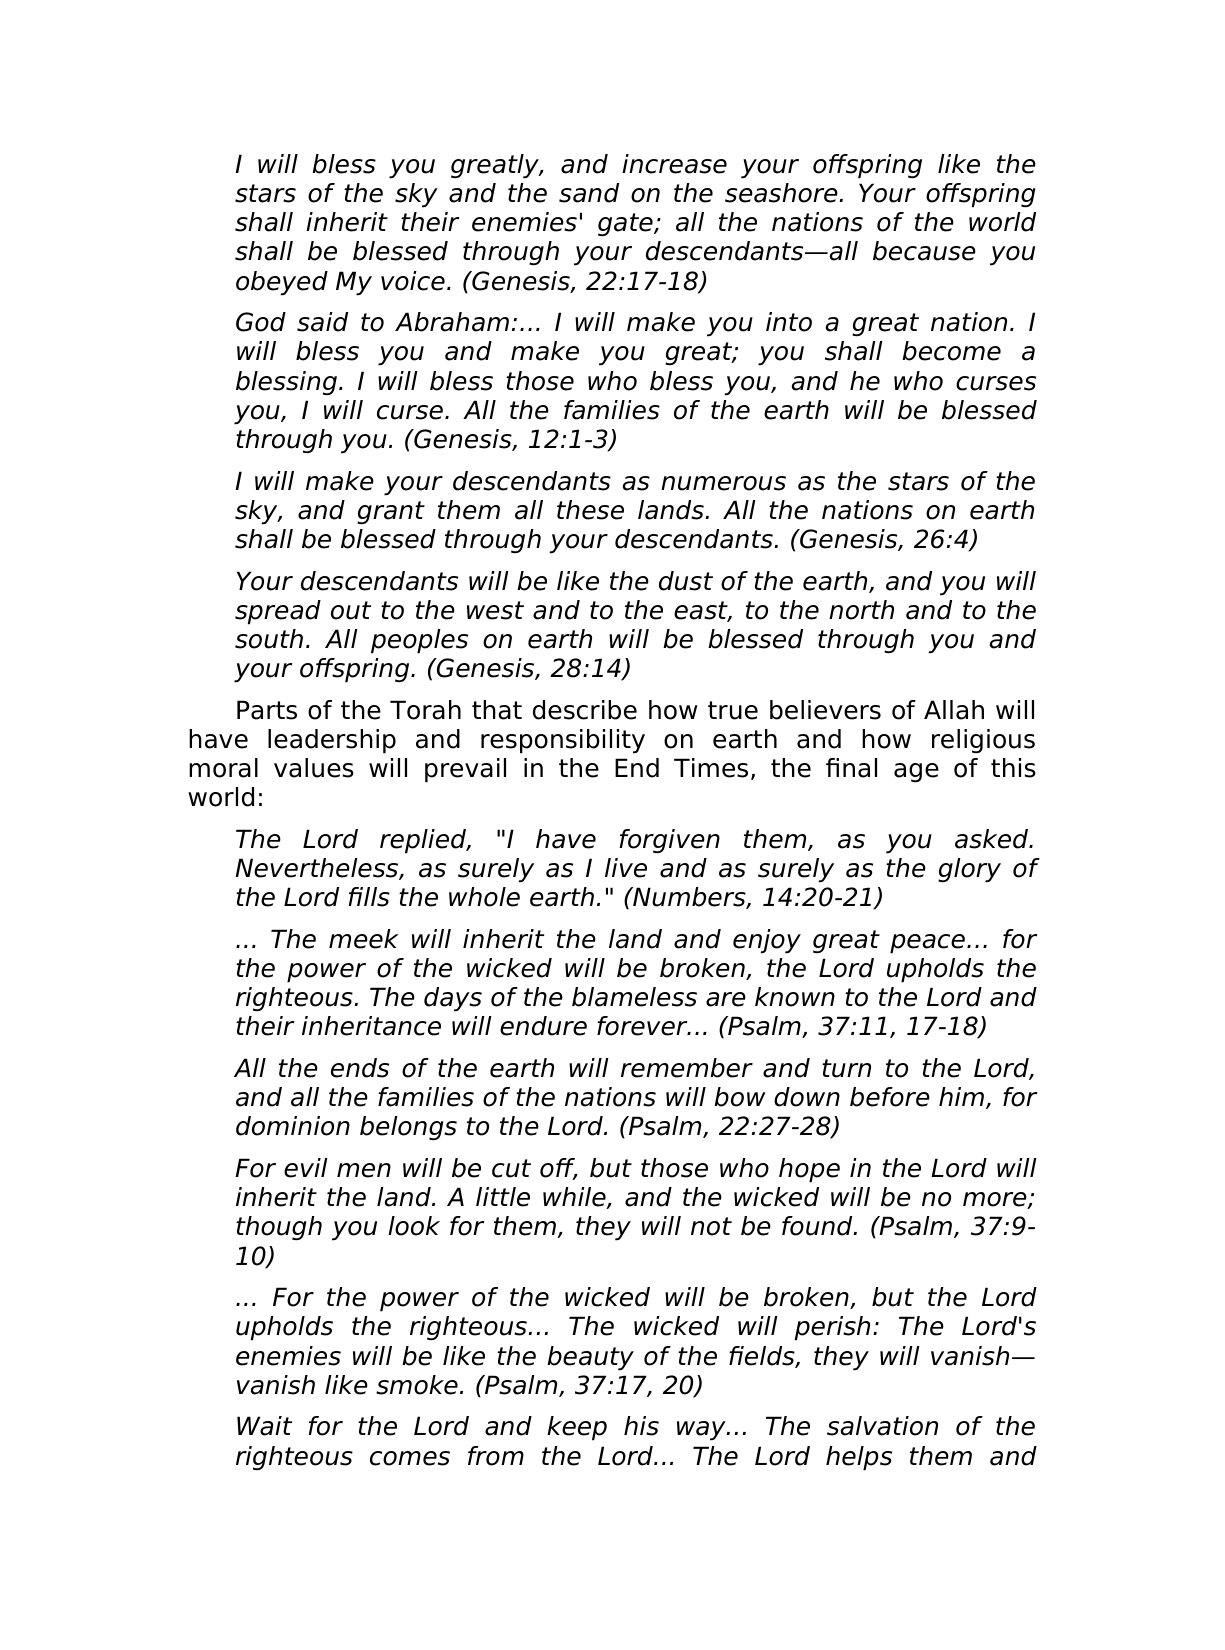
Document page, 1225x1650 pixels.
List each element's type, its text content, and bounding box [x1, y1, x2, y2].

text Your descendants will be like the dust of the earth, and you will spread out to the west and to the east, to the north and to the south. All peoples on earth will be blessed through you and your offspring. (Genesis, 28:14) [235, 567, 1037, 683]
text ... For the power of the wicked will be broken, but the Lord upholds the righteous... The wicked will perish: The Lord's enemies will be like the beauty of the fields, they will vanish—vanish like smoke. (Psalm, 37:17, 20) [235, 1283, 1037, 1400]
text ... The meek will inherit the land and enjoy great peace... for the power of the wicked will be broken, the Lord upholds the righteous. The days of the blameless are known to the Lord and their inheritance will endure forever... (Psalm, 37:11, 17-18) [235, 925, 1037, 1042]
text Wait for the Lord and keep his way... The salvation of the righteous comes from the Lord... The Lord helps them and [235, 1412, 1037, 1471]
text Parts of the Torah that describe how true believers of Allah will have leadership and responsibility on earth and how religious moral values will prevail in the End Times, the final age of this world: [187, 696, 1037, 812]
text I will make your descendants as numerous as the stars of the sky, and grant them all these lands. All the nations on earth shall be blessed through your descendants. (Genesis, 26:4) [235, 467, 1037, 554]
text All the ends of the earth will remember and turn to the Lord, and all the families of the nations will bow down before him, for dominion belongs to the Lord. (Psalm, 22:27-28) [235, 1054, 1037, 1142]
text I will bless you greatly, and increase your offspring like the stars of the sky and the sand on the seashore. Your offspring shall inherit their enemies' gate; all the nations of the world shall be blessed through your descendants—all because you obeyed My voice. (Genesis, 22:17-18) [235, 150, 1037, 296]
text For evil men will be cut off, but those who hope in the Lord will inherit the land. A little while, and the wicked will be no more; though you look for them, they will not be found. (Psalm, 37:9-10) [235, 1154, 1037, 1271]
text God said to Abraham:... I will make you into a great nation. I will bless you and make you great; you shall become a blessing. I will bless those who bless you, and he who curses you, I will curse. All the families of the earth will be blessed through you. (Genesis, 12:1-3) [235, 308, 1037, 454]
text The Lord replied, "I have forgiven them, as you asked. Nevertheless, as surely as I live and as surely as the glory of the Lord fills the whole earth." (Numbers, 14:20-21) [235, 825, 1037, 912]
